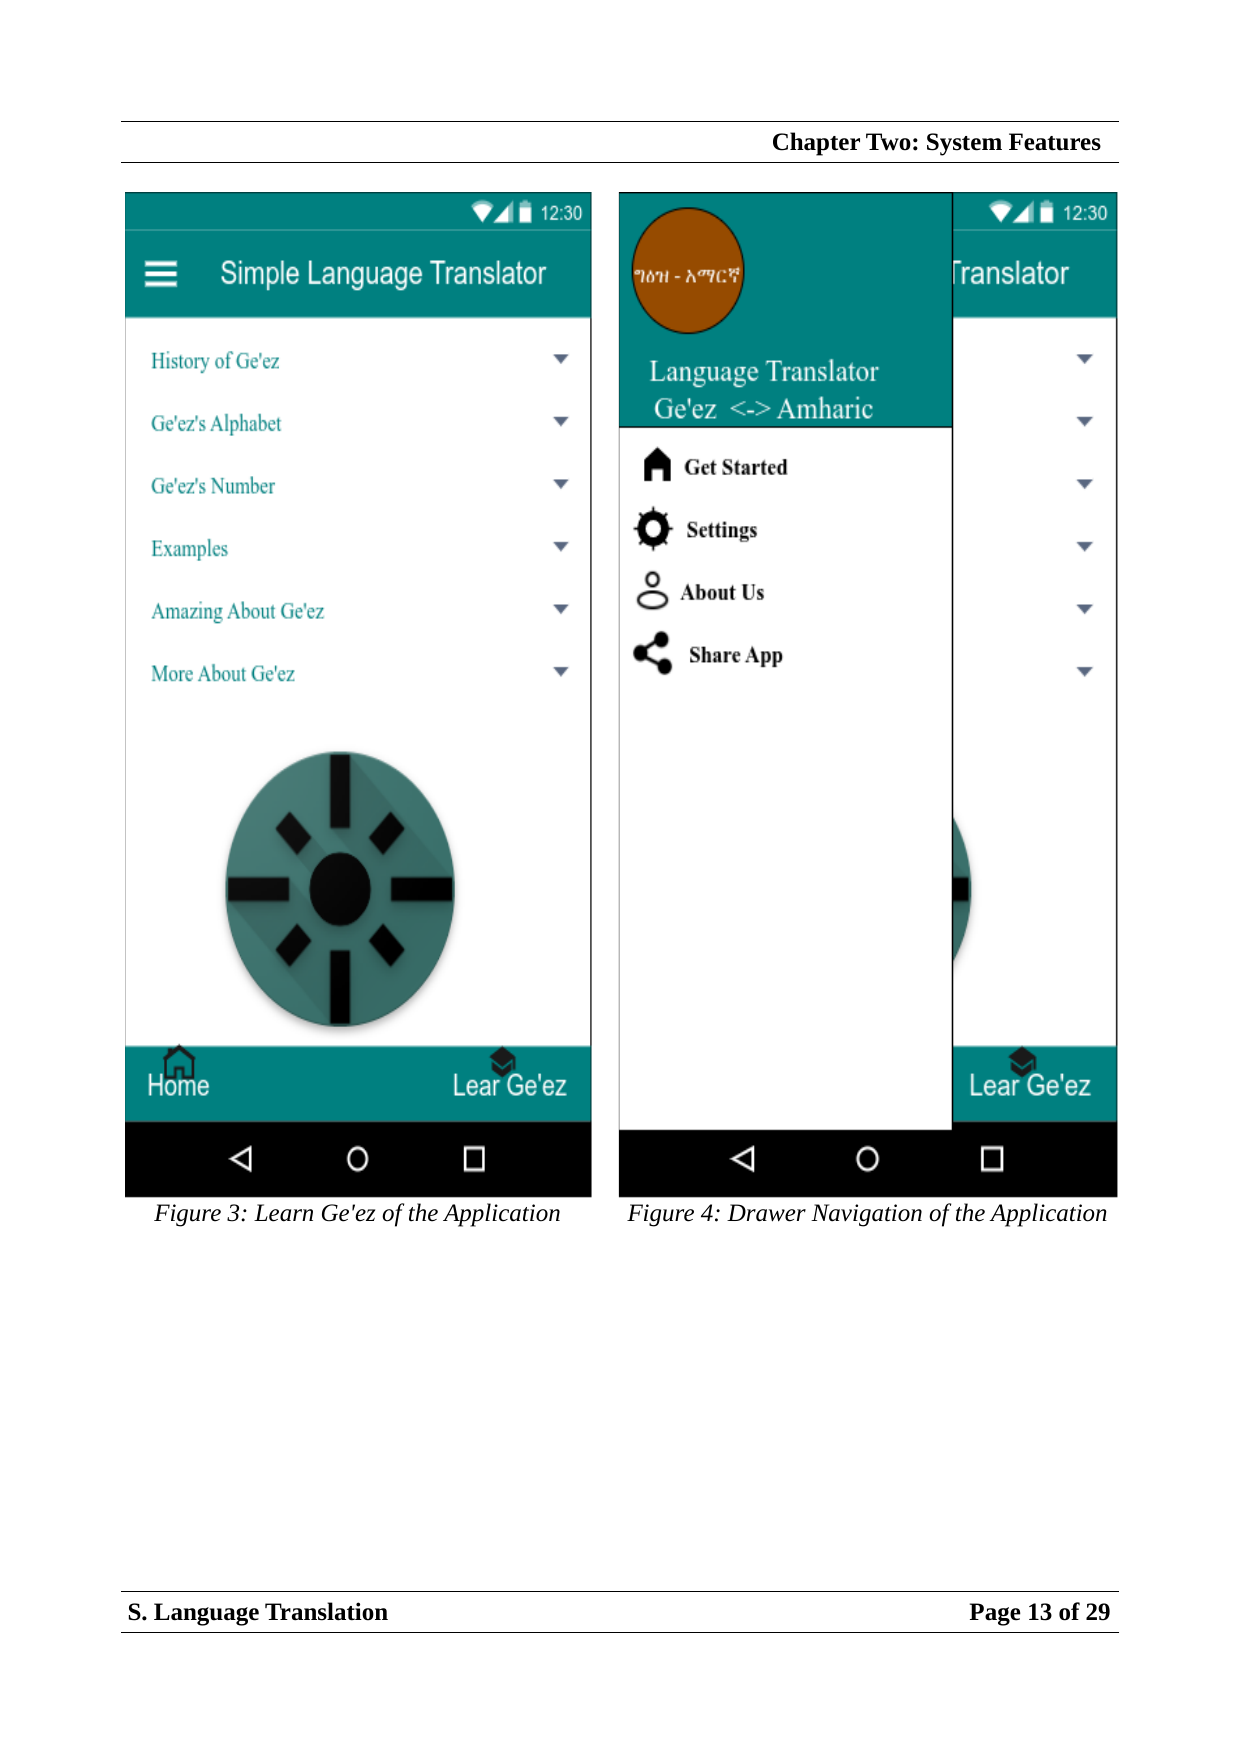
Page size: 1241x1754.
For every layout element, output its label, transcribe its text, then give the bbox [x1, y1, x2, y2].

picture [125, 192, 593, 1199]
text Figure 3: Learn Ge'ez of the Application [125, 1199, 592, 1230]
picture [618, 192, 1119, 1199]
text Figure 4: Drawer Navigation of the Application [619, 1199, 1119, 1230]
